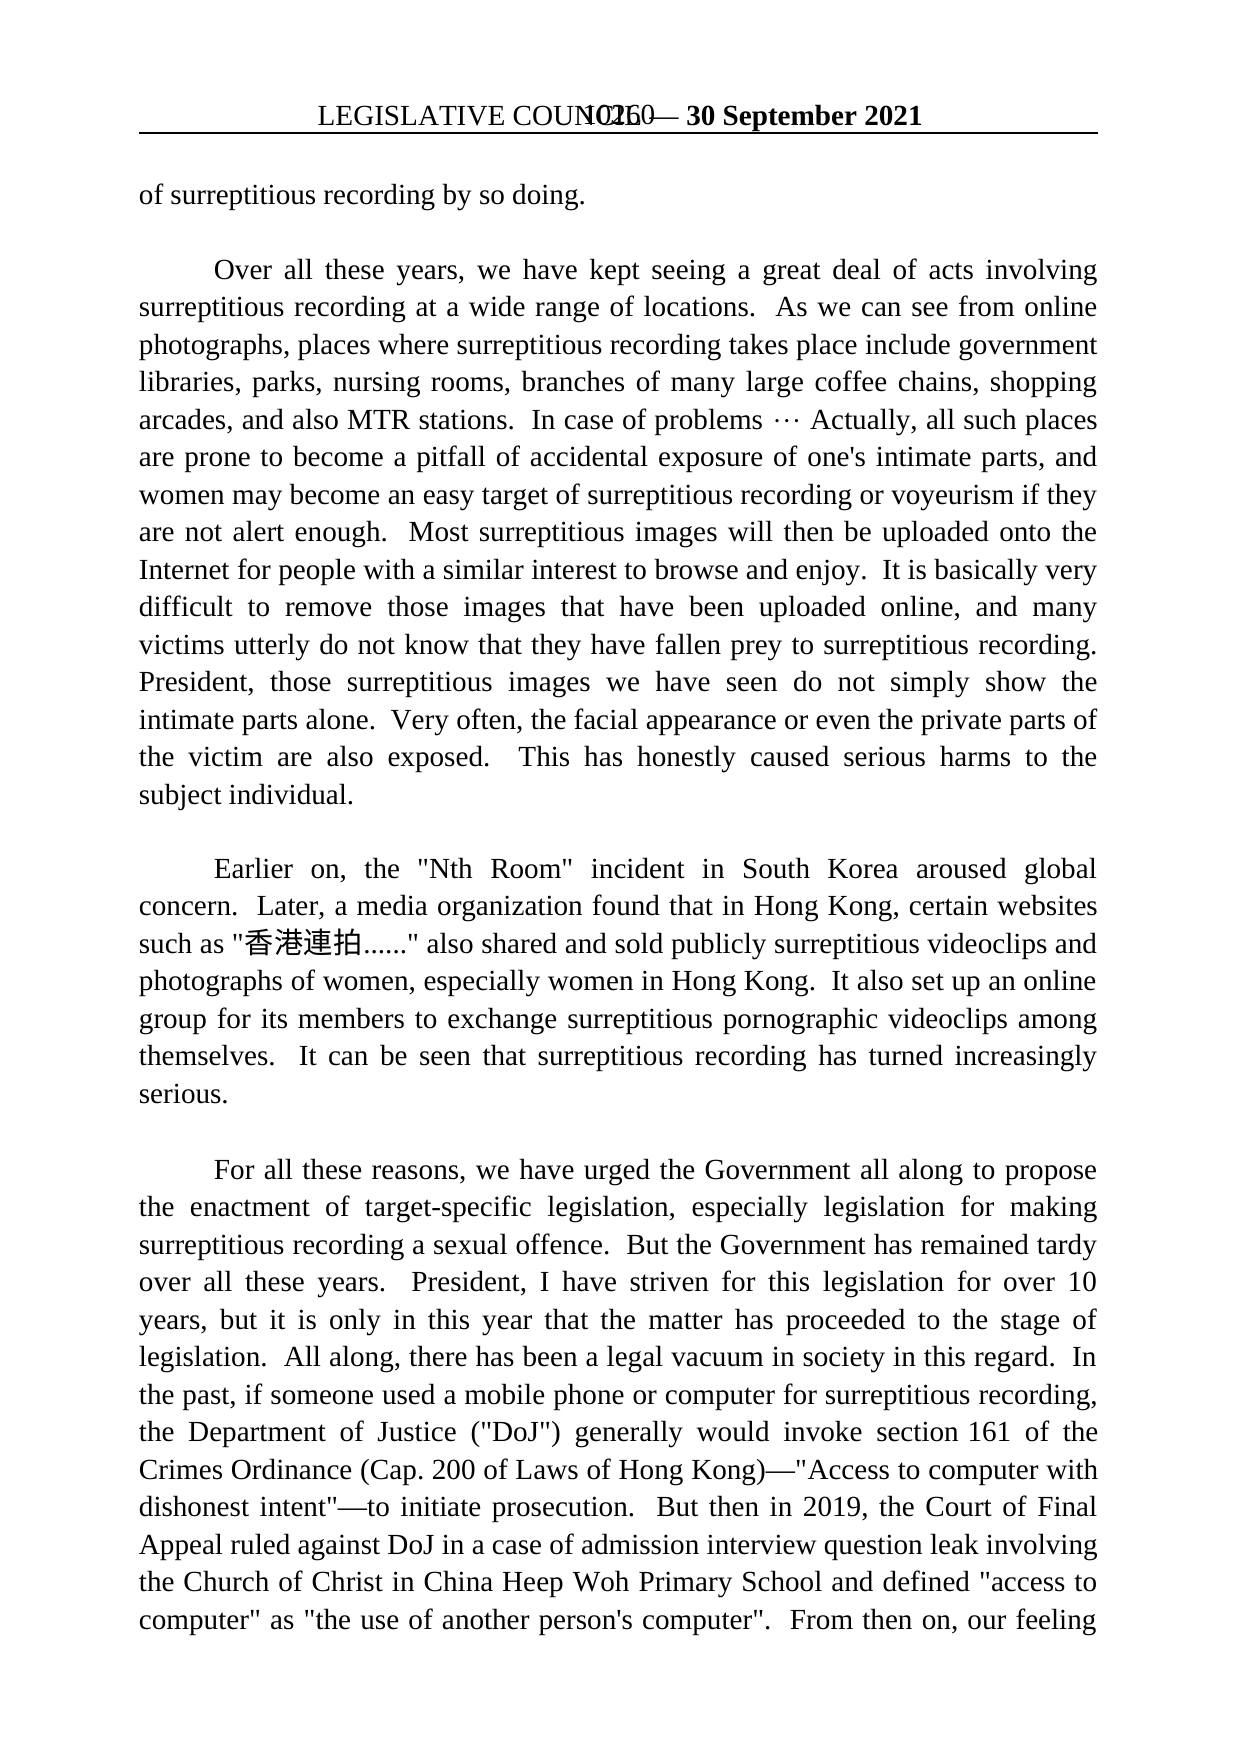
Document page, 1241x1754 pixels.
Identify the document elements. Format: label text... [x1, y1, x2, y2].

text Earlier on, the "Nth Room" incident in South Korea aroused global concern. Later, a media organization found that in Hong Kong, certain websites such as "‍香港連拍......" also shared and sold publicly surreptitious videoclips and photographs of women, especially women in Hong Kong. It also set up an online group for its members to exchange surreptitious pornographic videoclips among themselves. It can be seen that surreptitious recording has turned increasingly serious. [139, 848, 1098, 1111]
text of surreptitious recording by so doing. [139, 173, 1098, 211]
text For all these reasons, we have urged the Government all along to propose the enactment of target-specific legislation, especially legislation for making surreptitious recording a sexual offence. But the Government has remained tardy over all these years. President, I have striven for this legislation for over 10 years, but it is only in this year that the matter has proceeded to the stage of legislation. All along, there has been a legal vacuum in society in this regard. In the past, if someone used a mobile phone or computer for surreptitious recording, the Department of Justice ("DoJ") generally would invoke section 161 of the Crimes Ordinance (Cap. 200 of Laws of Hong Kong)―"Access to computer with dishonest intent"―to initiate prosecution. But then in 2019, the Court of Final Appeal ruled against DoJ in a case of admission interview question leak involving the Church of Christ in China Heep Woh Primary School and defined "access to computer" as "the use of another person's computer". From then on, our feeling [139, 1148, 1098, 1636]
text Over all these years, we have kept seeing a great deal of acts involving surreptitious recording at a wide range of locations. As we can see from online photographs, places where surreptitious recording takes place include government libraries, parks, nursing rooms, branches of many large coffee chains, shopping arcades, and also MTR stations. In case of problems  Actually, all such places are prone to become a pitfall of accidental exposure of one's intimate parts, and women may become an easy target of surreptitious recording or voyeurism if they are not alert enough. Most surreptitious images will then be uploaded onto the Internet for people with a similar interest to browse and enjoy. It is basically very difficult to remove those images that have been uploaded online, and many victims utterly do not know that they have fallen prey to surreptitious recording. President, those surreptitious images we have seen do not simply show the intimate parts alone. Very often, the facial appearance or even the private parts of the victim are also exposed. This has honestly caused serious harms to the subject individual. [139, 248, 1098, 811]
